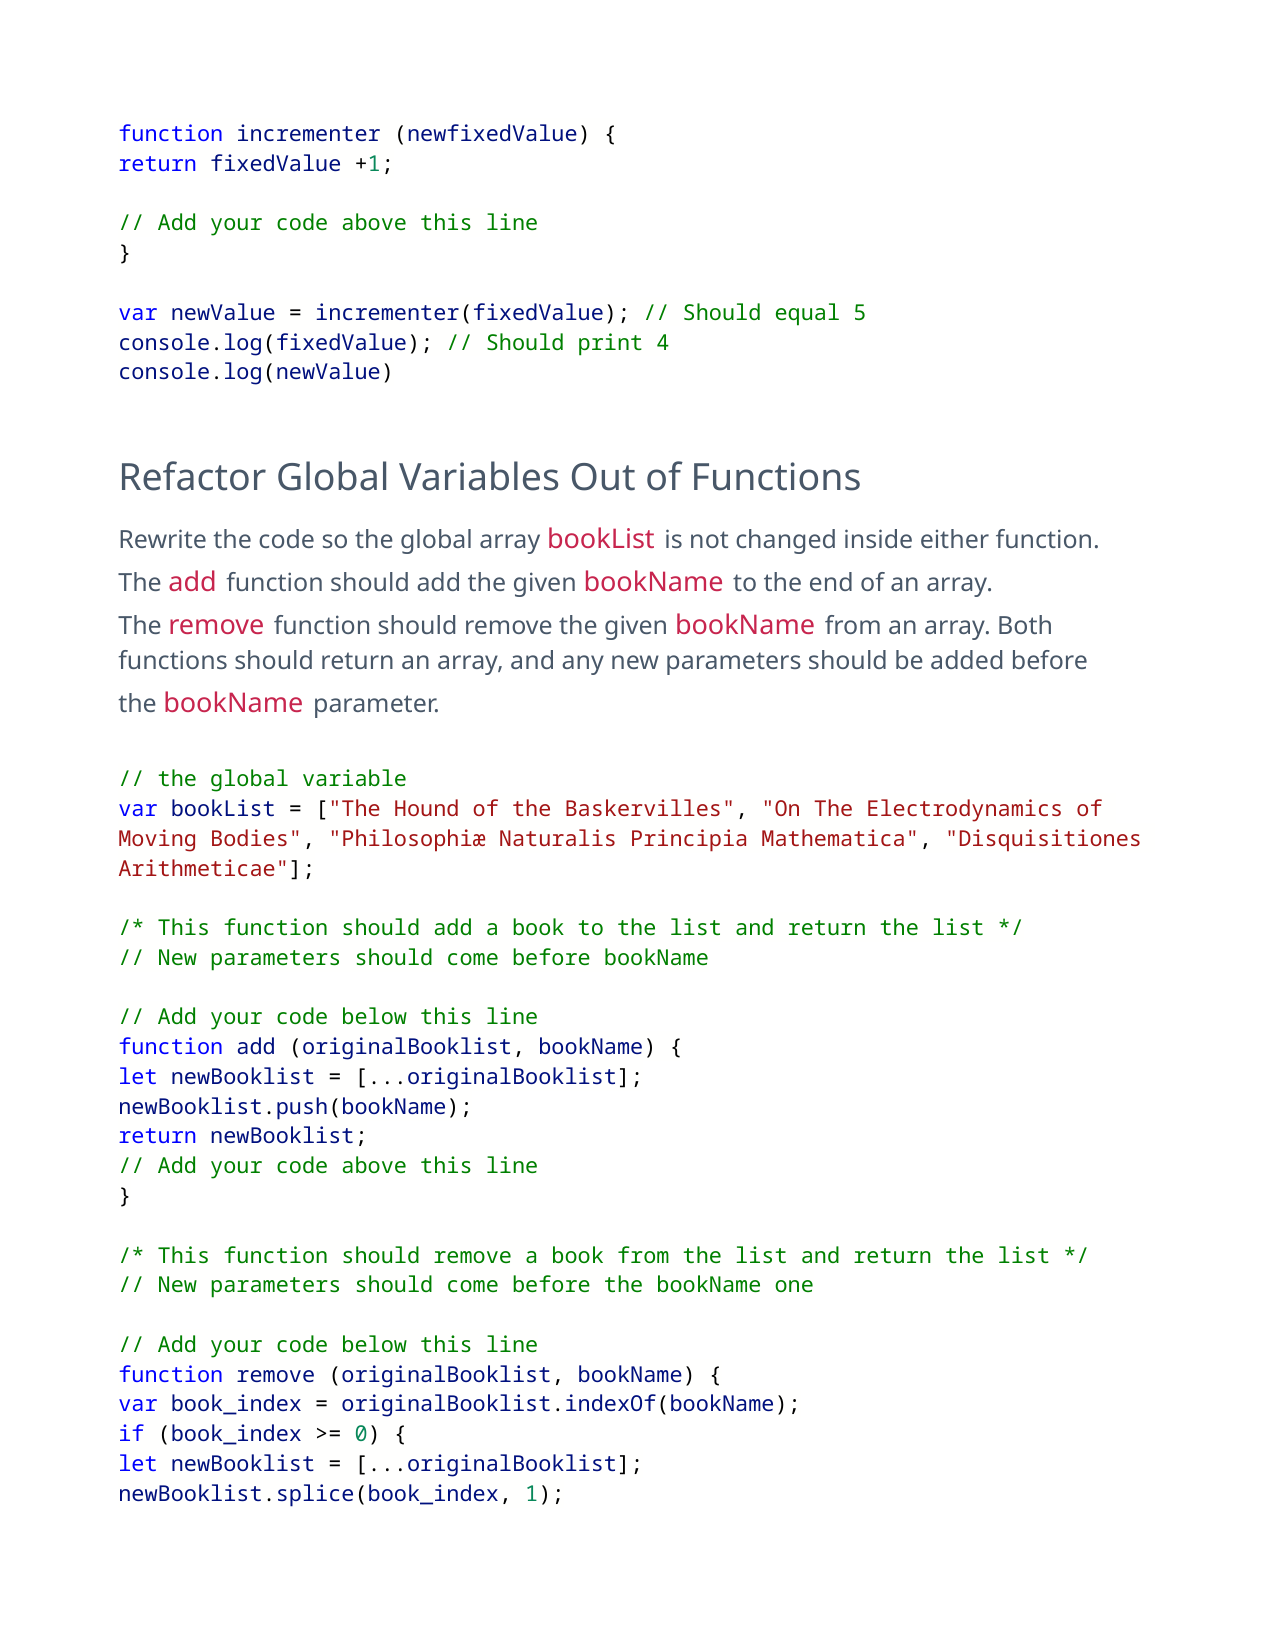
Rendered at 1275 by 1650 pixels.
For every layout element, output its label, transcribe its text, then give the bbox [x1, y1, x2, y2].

text newBooklist.push(bookName); [118, 1091, 1157, 1121]
text return fixedValue +1; [118, 148, 1157, 178]
text console.log(newValue) [118, 356, 1157, 386]
text // Add your code above this line [118, 207, 1157, 237]
text } [118, 1180, 1157, 1210]
text // the global variable [118, 763, 1157, 793]
text function incrementer (newfixedValue) { [118, 118, 1157, 148]
text Rewrite the code so the global array bookList is not changed inside either function. The add function should add the given bookName to the end of an array. The remove function should remove the given bookName from an array. Both functions should return an array, and any new parameters should be added before the bookName parameter. [118, 513, 1157, 720]
text var bookList = ["The Hound of the Baskervilles", "On The Electrodynamics of Moving Bodies", "Philosophiæ Naturalis Principia Mathematica", "Disquisitiones Arithmeticae"]; [118, 793, 1157, 882]
text console.log(fixedValue); // Should print 4 [118, 326, 1157, 356]
text var book_index = originalBooklist.indexOf(bookName); [118, 1388, 1157, 1418]
text let newBooklist = [...originalBooklist]; [118, 1061, 1157, 1091]
text // New parameters should come before bookName [118, 942, 1157, 972]
text function add (originalBooklist, bookName) { [118, 1031, 1157, 1061]
text // Add your code below this line [118, 1001, 1157, 1031]
text function remove (originalBooklist, bookName) { [118, 1359, 1157, 1388]
text /* This function should add a book to the list and return the list */ [118, 912, 1157, 942]
text if (book_index >= 0) { [118, 1418, 1157, 1448]
text newBooklist.splice(book_index, 1); [118, 1478, 1157, 1508]
text // Add your code above this line [118, 1150, 1157, 1180]
text } [118, 237, 1157, 267]
text let newBooklist = [...originalBooklist]; [118, 1448, 1157, 1478]
text return newBooklist; [118, 1121, 1157, 1150]
subtitle Refactor Global Variables Out of Functions [118, 450, 1157, 501]
text // New parameters should come before the bookName one [118, 1269, 1157, 1299]
text var newValue = incrementer(fixedValue); // Should equal 5 [118, 297, 1157, 326]
text // Add your code below this line [118, 1329, 1157, 1359]
text /* This function should remove a book from the list and return the list */ [118, 1239, 1157, 1269]
